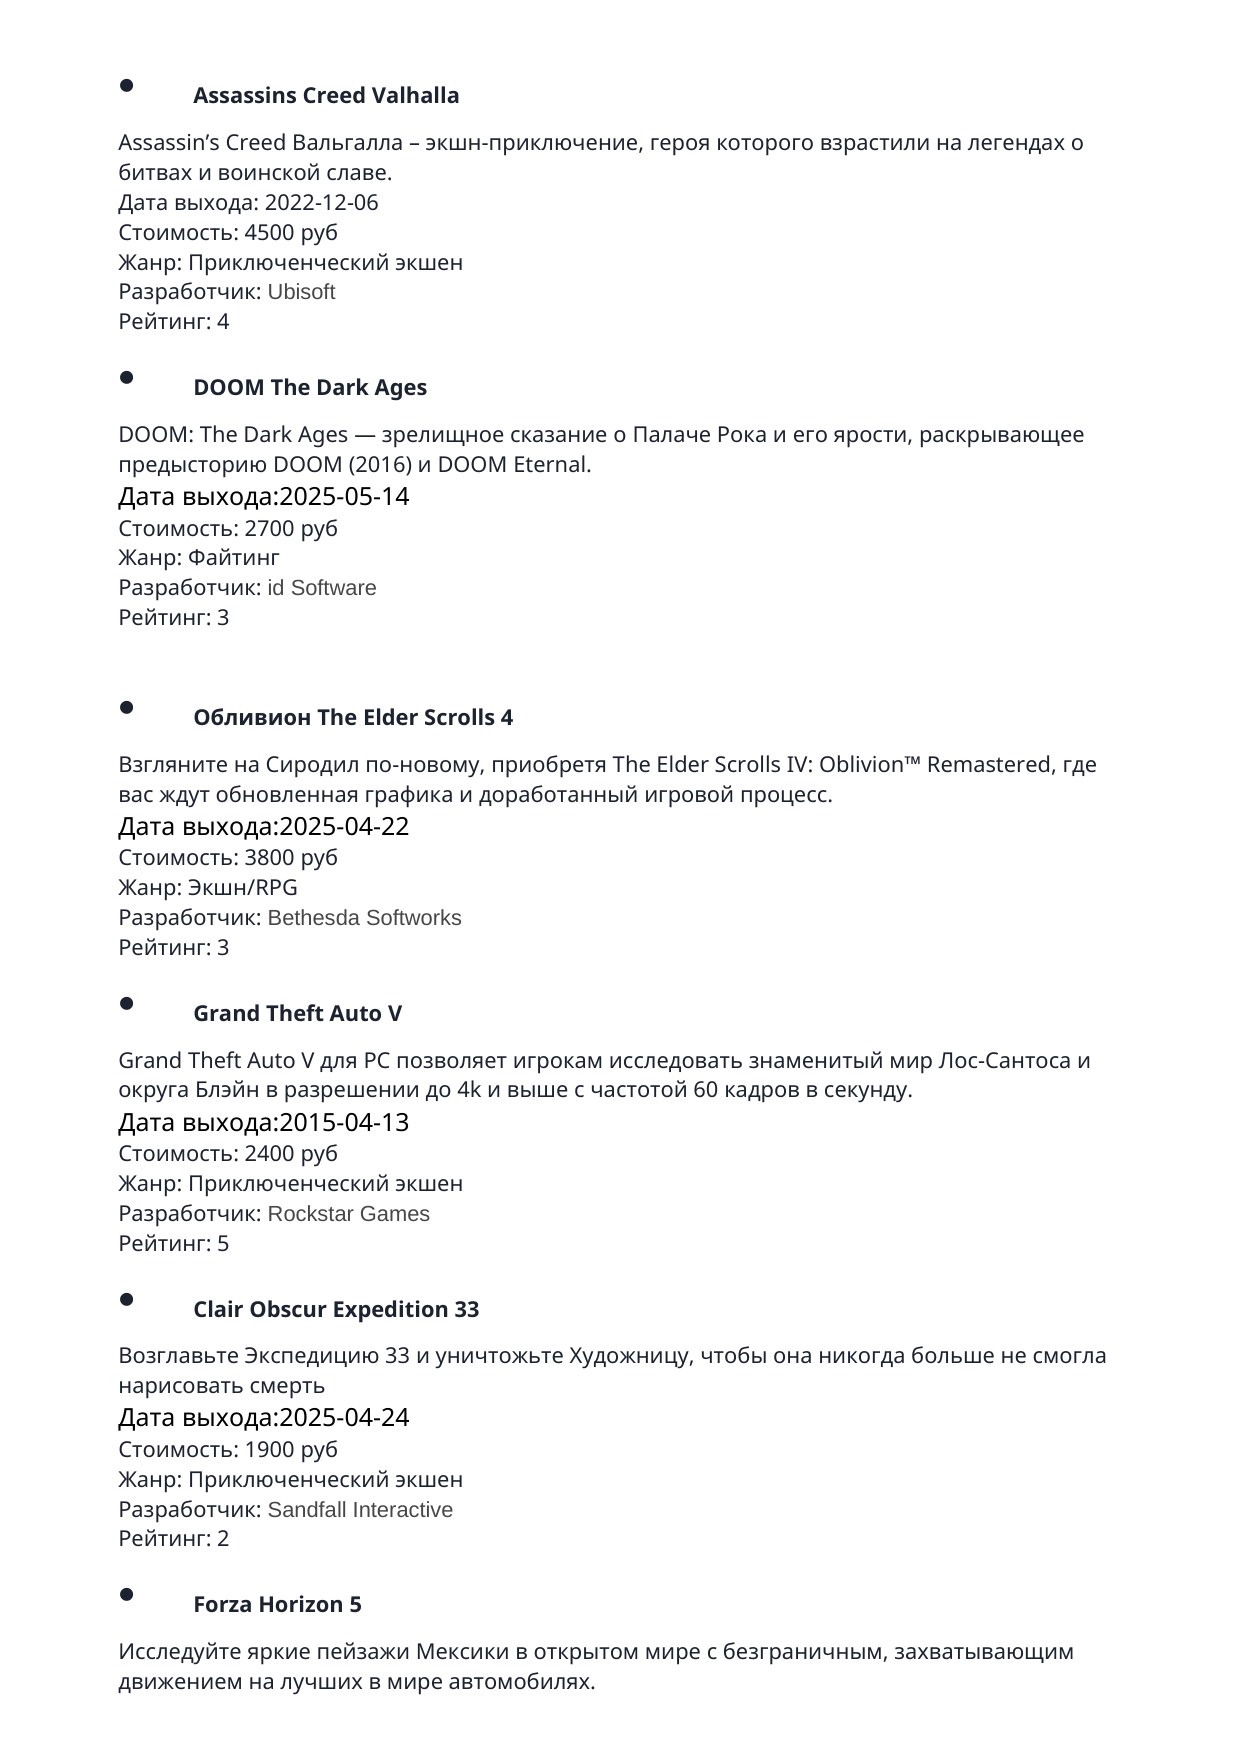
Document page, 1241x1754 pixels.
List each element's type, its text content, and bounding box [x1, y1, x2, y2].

text Дата выхода: 2022-12-06 [118, 187, 1122, 217]
text DOOM: The Dark Ages — зрелищное сказание о Палаче Рока и его ярости, раскрывающее предысторию DOOM (2016) и DOOM Eternal. [118, 419, 1122, 478]
text Assassin’s Creed Вальгалла – экшн-приключение, героя которого взрастили на легендах о битвах и воинской славе. [118, 127, 1122, 187]
text Рейтинг: 2 [118, 1523, 1122, 1553]
text Разработчик: Bethesda Softworks [118, 902, 1122, 932]
text Взгляните на Сиродил по-новому, приобретя The Elder Scrolls IV: Oblivion™ Remastered, где вас ждут обновленная графика и доработанный игровой процесс. [118, 749, 1122, 808]
text Жанр: Экшн/RPG [118, 872, 1122, 902]
list Forza Horizon 5 [118, 1578, 1122, 1624]
text Исследуйте яркие пейзажи Мексики в открытом мире с безграничным, захватывающим движением на лучших в мире автомобилях. [118, 1636, 1122, 1696]
text Рейтинг: 3 [118, 932, 1122, 962]
text Дата выхода:2025-04-24 [118, 1400, 1122, 1434]
text Стоимость: 1900 руб [118, 1434, 1122, 1464]
text Жанр: Приключенческий экшен [118, 246, 1122, 276]
text Рейтинг: 3 [118, 602, 1122, 632]
text Дата выхода:2015-04-13 [118, 1104, 1122, 1138]
text Grand Theft Auto V для PC позволяет игрокам исследовать знаменитый мир Лос-Сантоса и округа Блэйн в разрешении до 4k и выше с частотой 60 кадров в секунду. [118, 1044, 1122, 1104]
text Стоимость: 3800 руб [118, 842, 1122, 872]
text Стоимость: 2400 руб [118, 1138, 1122, 1168]
text Разработчик: Ubisoft [118, 276, 1122, 306]
text Стоимость: 4500 руб [118, 217, 1122, 246]
text Жанр: Файтинг [118, 542, 1122, 572]
text Разработчик: Sandfall Interactive [118, 1494, 1122, 1523]
text Разработчик: Rockstar Games [118, 1198, 1122, 1228]
list Assassins Creed Valhalla [118, 69, 1122, 115]
list Grand Theft Auto V [118, 987, 1122, 1032]
list DOOM The Dark Ages [118, 361, 1122, 406]
text Рейтинг: 4 [118, 306, 1122, 336]
text Возглавьте Экспедицию 33 и уничтожьте Художницу, чтобы она никогда больше не смогла нарисовать смерть [118, 1340, 1122, 1400]
text Дата выхода:2025-05-14 [118, 478, 1122, 512]
text Жанр: Приключенческий экшен [118, 1464, 1122, 1494]
text Разработчик: id Software [118, 572, 1122, 602]
text Рейтинг: 5 [118, 1228, 1122, 1257]
text Дата выхода:2025-04-22 [118, 808, 1122, 842]
text Жанр: Приключенческий экшен [118, 1168, 1122, 1198]
text Стоимость: 2700 руб [118, 512, 1122, 542]
list Clair Obscur Expedition 33 [118, 1282, 1122, 1328]
list Обливион The Elder Scrolls 4 [118, 691, 1122, 736]
